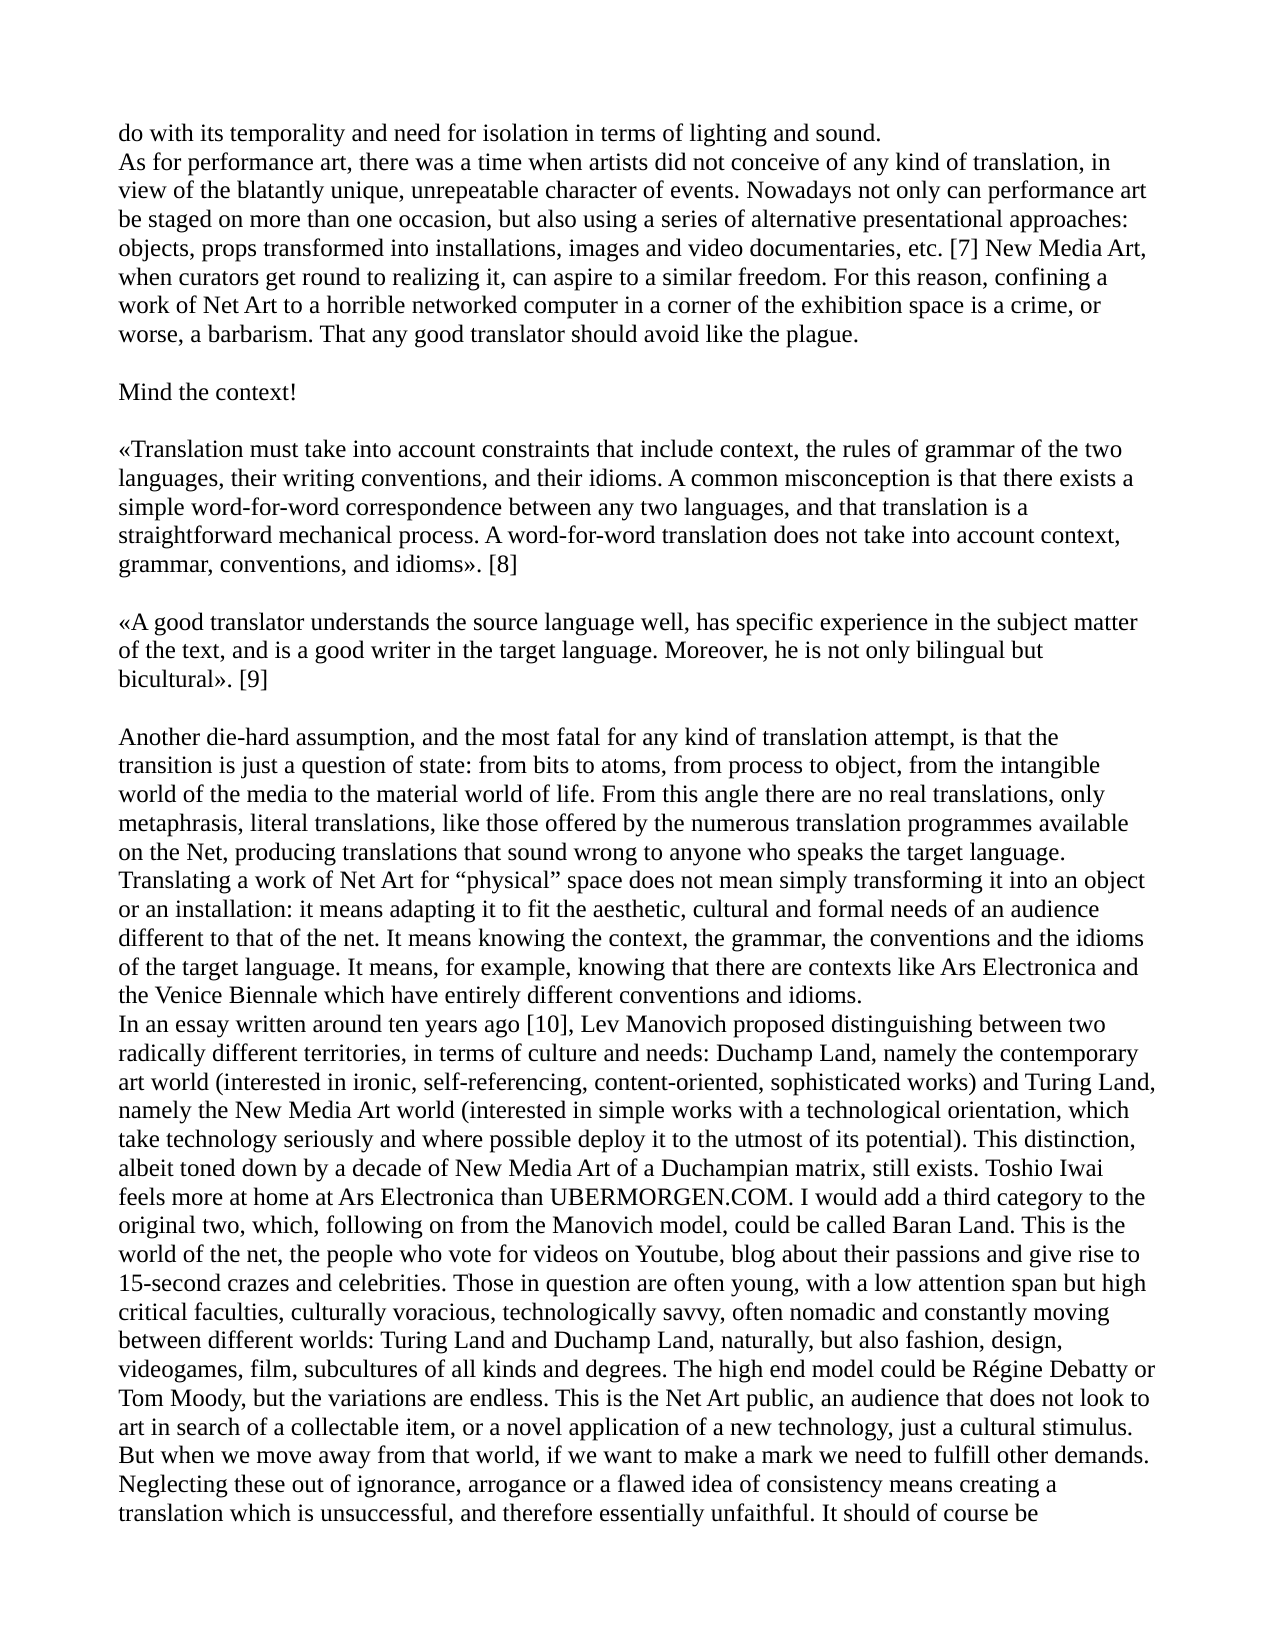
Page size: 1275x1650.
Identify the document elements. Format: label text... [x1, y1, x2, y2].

text In an essay written around ten years ago [10], Lev Manovich proposed distinguishing between two radically different territories, in terms of culture and needs: Duchamp Land, namely the contemporary art world (interested in ironic, self-referencing, content-oriented, sophisticated works) and Turing Land, namely the New Media Art world (interested in simple works with a technological orientation, which take technology seriously and where possible deploy it to the utmost of its potential). This distinction, albeit toned down by a decade of New Media Art of a Duchampian matrix, still exists. Toshio Iwai feels more at home at Ars Electronica than UBERMORGEN.COM. I would add a third category to the original two, which, following on from the Manovich model, could be called Baran Land. This is the world of the net, the people who vote for videos on Youtube, blog about their passions and give rise to 15-second crazes and celebrities. Those in question are often young, with a low attention span but high critical faculties, culturally voracious, technologically savvy, often nomadic and constantly moving between different worlds: Turing Land and Duchamp Land, naturally, but also fashion, design, videogames, film, subcultures of all kinds and degrees. The high end model could be Régine Debatty or Tom Moody, but the variations are endless. This is the Net Art public, an audience that does not look to art in search of a collectable item, or a novel application of a new technology, just a cultural stimulus. [118, 1009, 1157, 1441]
text Another die-hard assumption, and the most fatal for any kind of translation attempt, is that the transition is just a question of state: from bits to atoms, from process to object, from the intangible world of the media to the material world of life. From this angle there are no real translations, only metaphrasis, literal translations, like those offered by the numerous translation programmes available on the Net, producing translations that sound wrong to anyone who speaks the target language. Translating a work of Net Art for “physical” space does not mean simply transforming it into an object or an installation: it means adapting it to fit the aesthetic, cultural and formal needs of an audience different to that of the net. It means knowing the context, the grammar, the conventions and the idioms of the target language. It means, for example, knowing that there are contexts like Ars Electronica and the Venice Biennale which have entirely different conventions and idioms. [118, 722, 1157, 1009]
text do with its temporality and need for isolation in terms of lighting and sound. [118, 118, 1157, 147]
text As for performance art, there was a time when artists did not conceive of any kind of translation, in view of the blatantly unique, unrepeatable character of events. Nowadays not only can performance art be staged on more than one occasion, but also using a series of alternative presentational approaches: objects, props transformed into installations, images and video documentaries, etc. [7] New Media Art, when curators get round to realizing it, can aspire to a similar freedom. For this reason, confining a work of Net Art to a horrible networked computer in a corner of the exhibition space is a crime, or worse, a barbarism. That any good translator should avoid like the plague. [118, 147, 1157, 348]
text But when we move away from that world, if we want to make a mark we need to fulfill other demands. Neglecting these out of ignorance, arrogance or a flawed idea of consistency means creating a translation which is unsuccessful, and therefore essentially unfaithful. It should of course be [118, 1441, 1157, 1527]
text «Translation must take into account constraints that include context, the rules of grammar of the two languages, their writing conventions, and their idioms. A common misconception is that there exists a simple word-for-word correspondence between any two languages, and that translation is a straightforward mechanical process. A word-for-word translation does not take into account context, grammar, conventions, and idioms». [8] [118, 434, 1157, 578]
text «A good translator understands the source language well, has specific experience in the subject matter of the text, and is a good writer in the target language. Moreover, he is not only bilingual but bicultural». [9] [118, 607, 1157, 693]
text Mind the context! [118, 377, 1157, 406]
